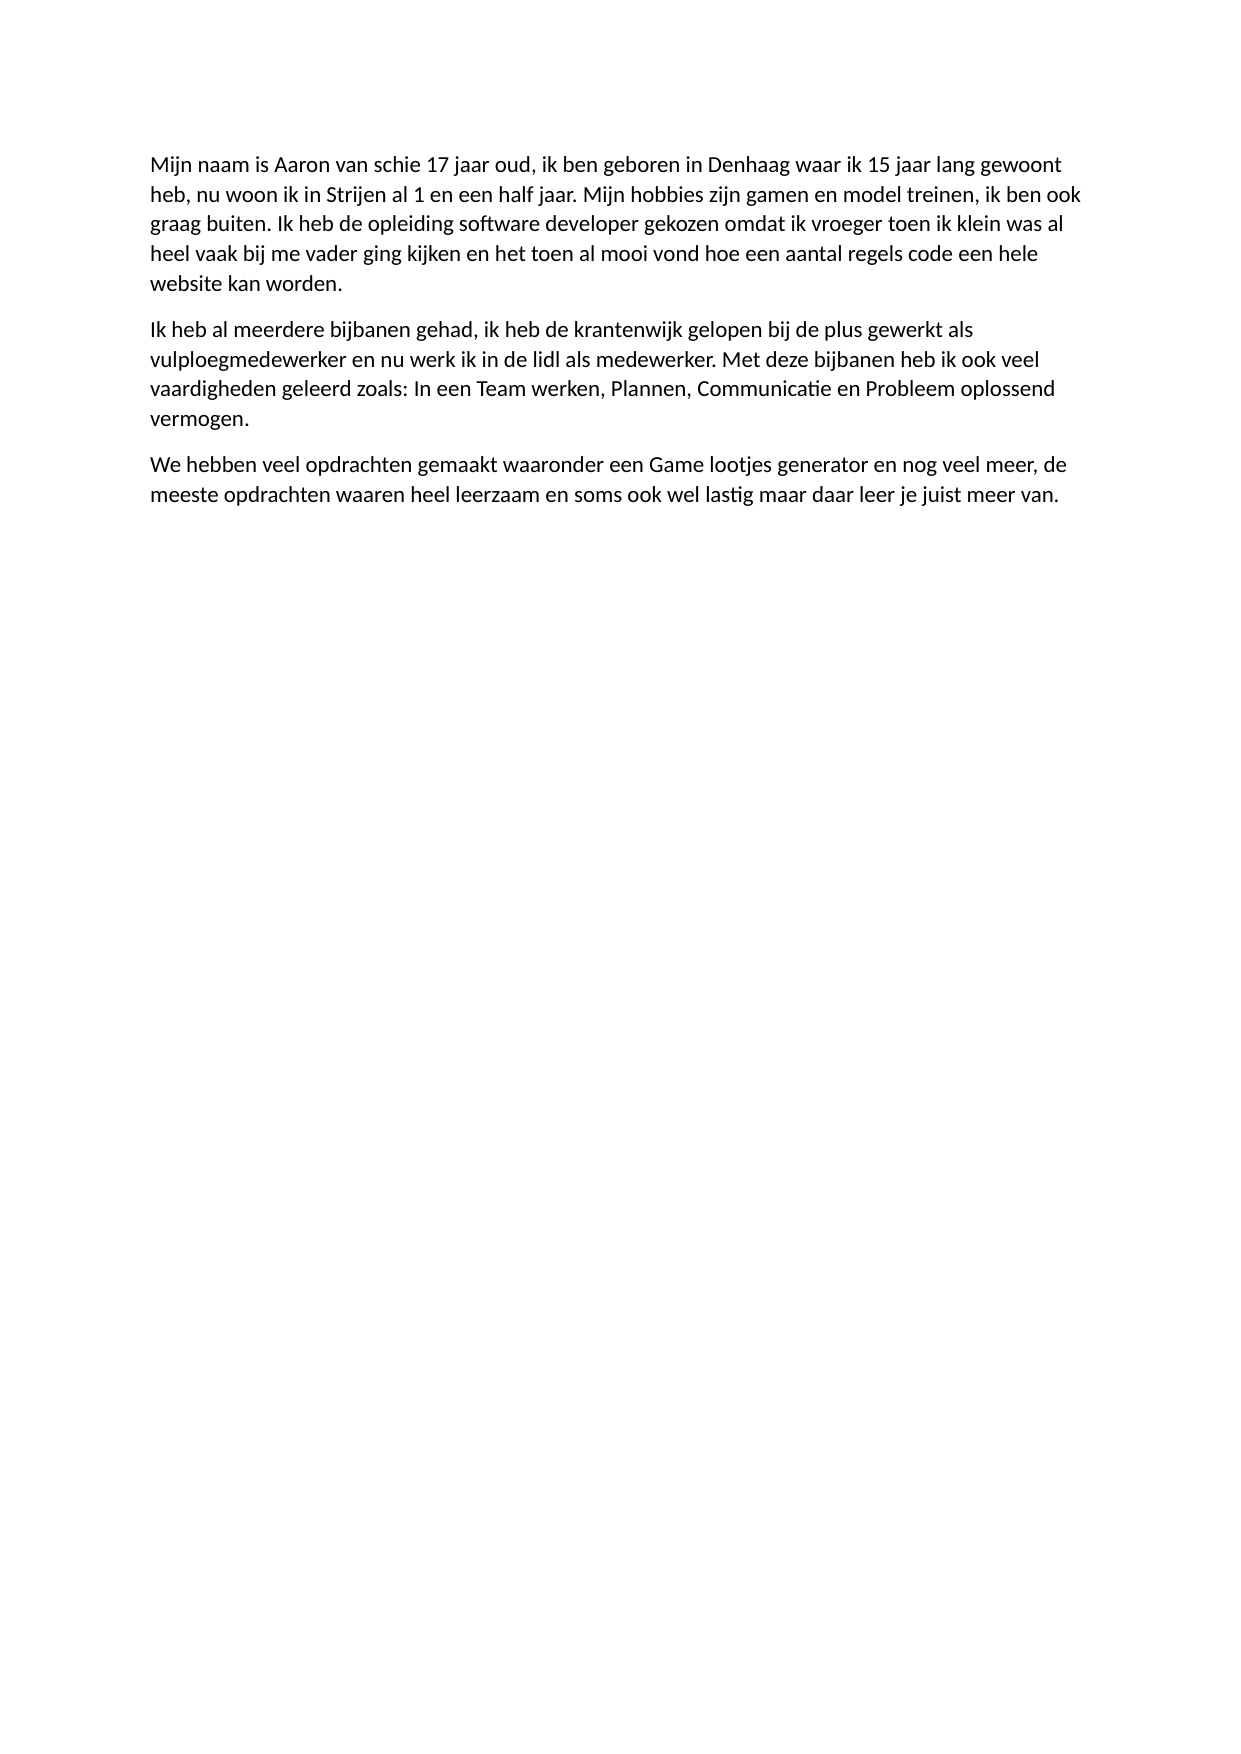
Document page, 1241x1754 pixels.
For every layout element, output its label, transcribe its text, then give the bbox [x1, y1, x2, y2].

text Ik heb al meerdere bijbanen gehad, ik heb de krantenwijk gelopen bij de plus gewerkt als vulploegmedewerker en nu werk ik in de lidl als medewerker. Met deze bijbanen heb ik ook veel vaardigheden geleerd zoals: In een Team werken, Plannen, Communicatie en Probleem oplossend vermogen. [150, 315, 1090, 432]
text Mijn naam is Aaron van schie 17 jaar oud, ik ben geboren in Denhaag waar ik 15 jaar lang gewoont heb, nu woon ik in Strijen al 1 en een half jaar. Mijn hobbies zijn gamen en model treinen, ik ben ook graag buiten. Ik heb de opleiding software developer gekozen omdat ik vroeger toen ik klein was al heel vaak bij me vader ging kijken en het toen al mooi vond hoe een aantal regels code een hele website kan worden. [150, 150, 1090, 297]
text We hebben veel opdrachten gemaakt waaronder een Game lootjes generator en nog veel meer, de meeste opdrachten waaren heel leerzaam en soms ook wel lastig maar daar leer je juist meer van. [150, 451, 1090, 508]
